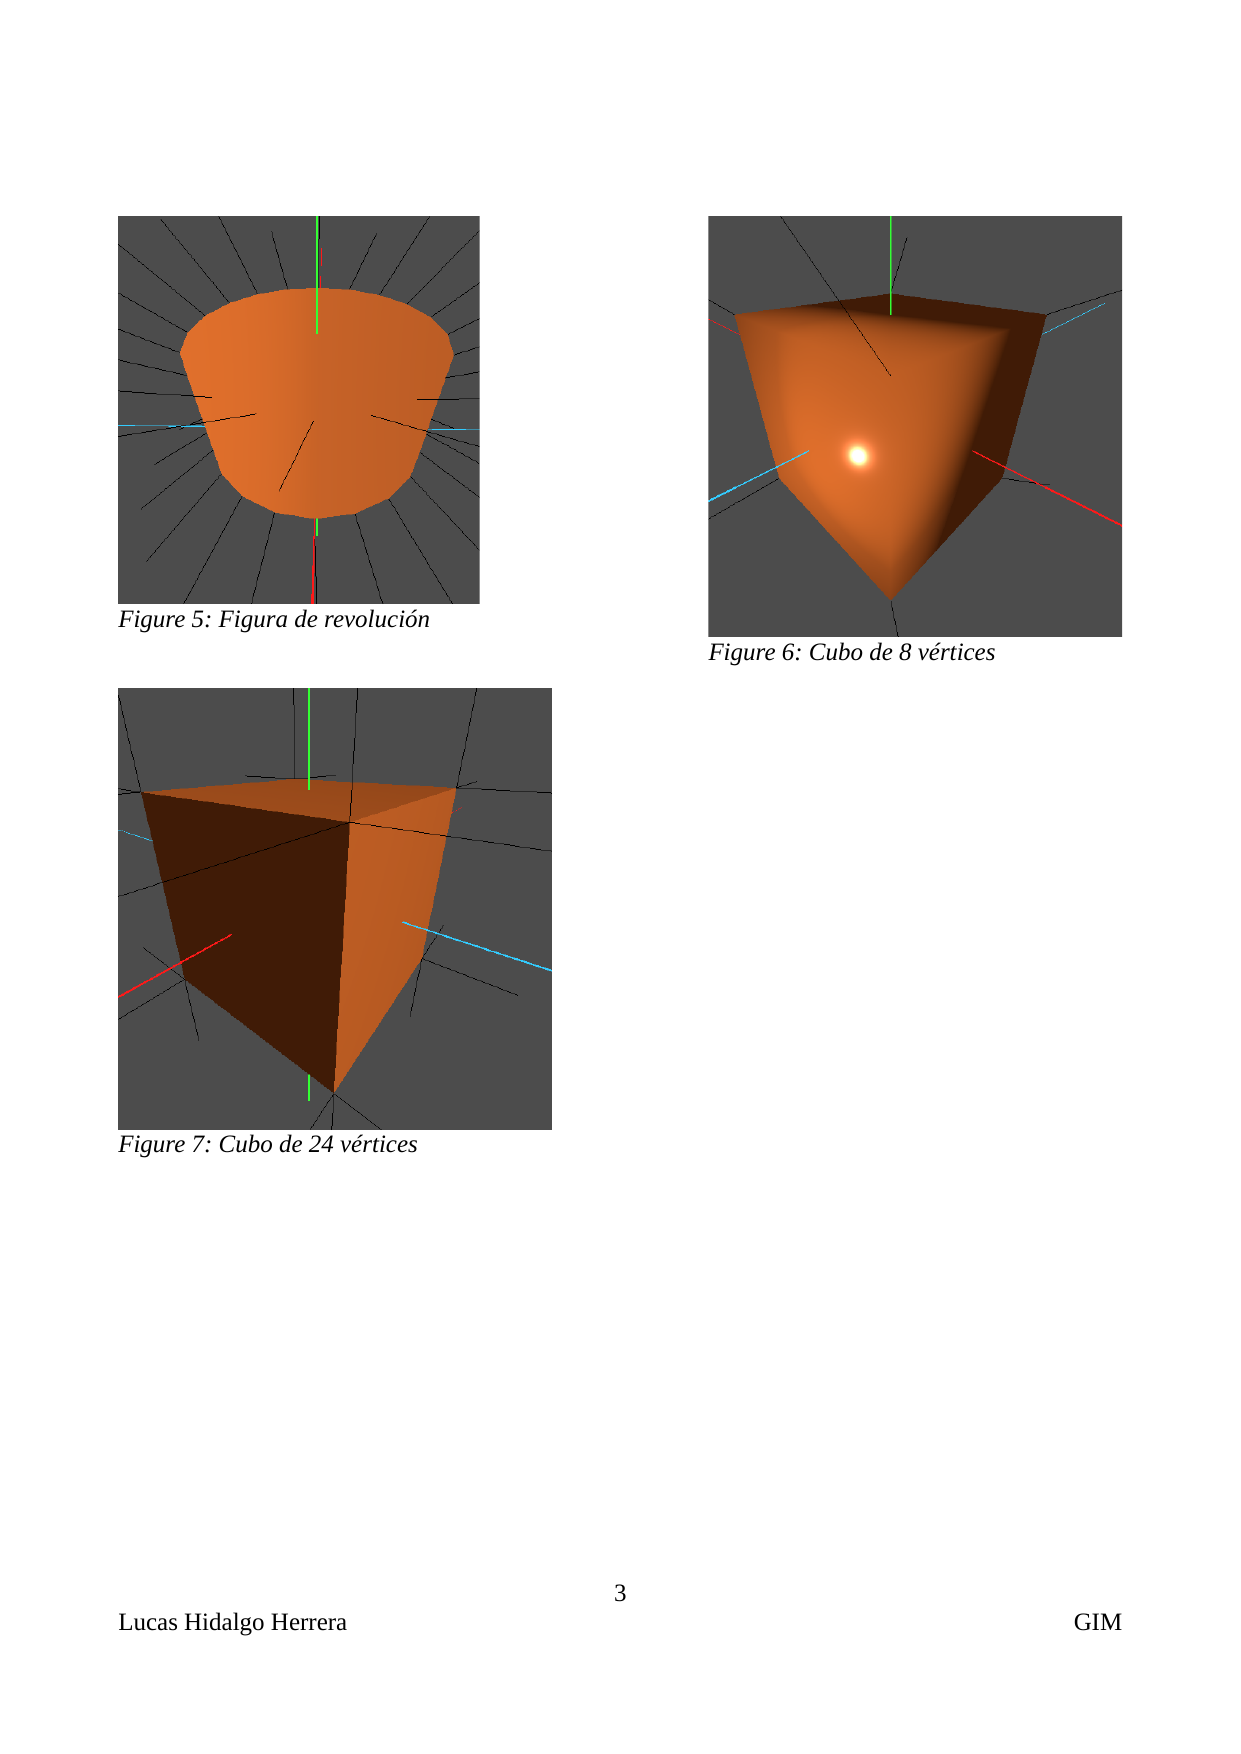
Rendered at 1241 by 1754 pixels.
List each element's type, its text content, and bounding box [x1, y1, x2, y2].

picture [708, 216, 1123, 637]
text Figure 7: Cubo de 24 vértices [118, 1130, 552, 1158]
picture [118, 216, 480, 604]
picture [118, 688, 552, 1130]
text Figure 5: Figura de revolución [118, 604, 479, 632]
text Figure 6: Cubo de 8 vértices [708, 637, 1122, 666]
